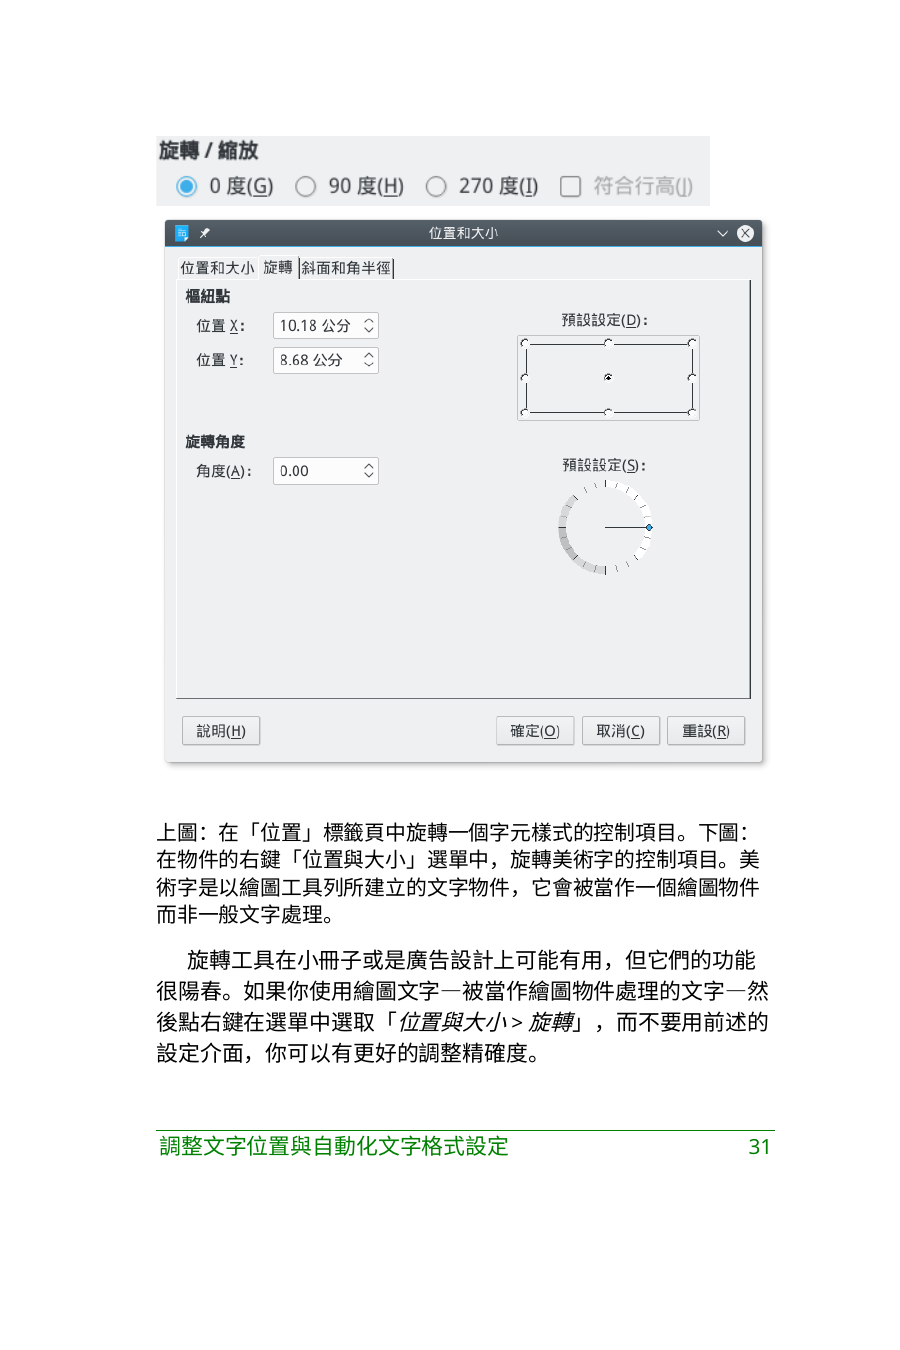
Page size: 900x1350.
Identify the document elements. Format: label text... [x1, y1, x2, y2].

table_cell 上圖：在「位置」標籤頁中旋轉一個字元樣式的控制項目。下圖：在物件的右鍵「位置與大小」選單中，旋轉美術字的控制項目。美術字是以繪圖工具列所建立的文字物件，它會被當作一個繪圖物件而非一般文字處理。 [156, 811, 775, 927]
text 旋轉工具在小冊子或是廣告設計上可能有用，但它們的功能很陽春。如果你使用繪圖文字—被當作繪圖物件處理的文字—然後點右鍵在選單中選取「位置與大小 > 旋轉」，而不要用前述的設定介面，你可以有更好的調整精確度。 [156, 943, 775, 1068]
picture [158, 213, 774, 774]
table_header [156, 125, 775, 811]
picture [156, 136, 710, 206]
